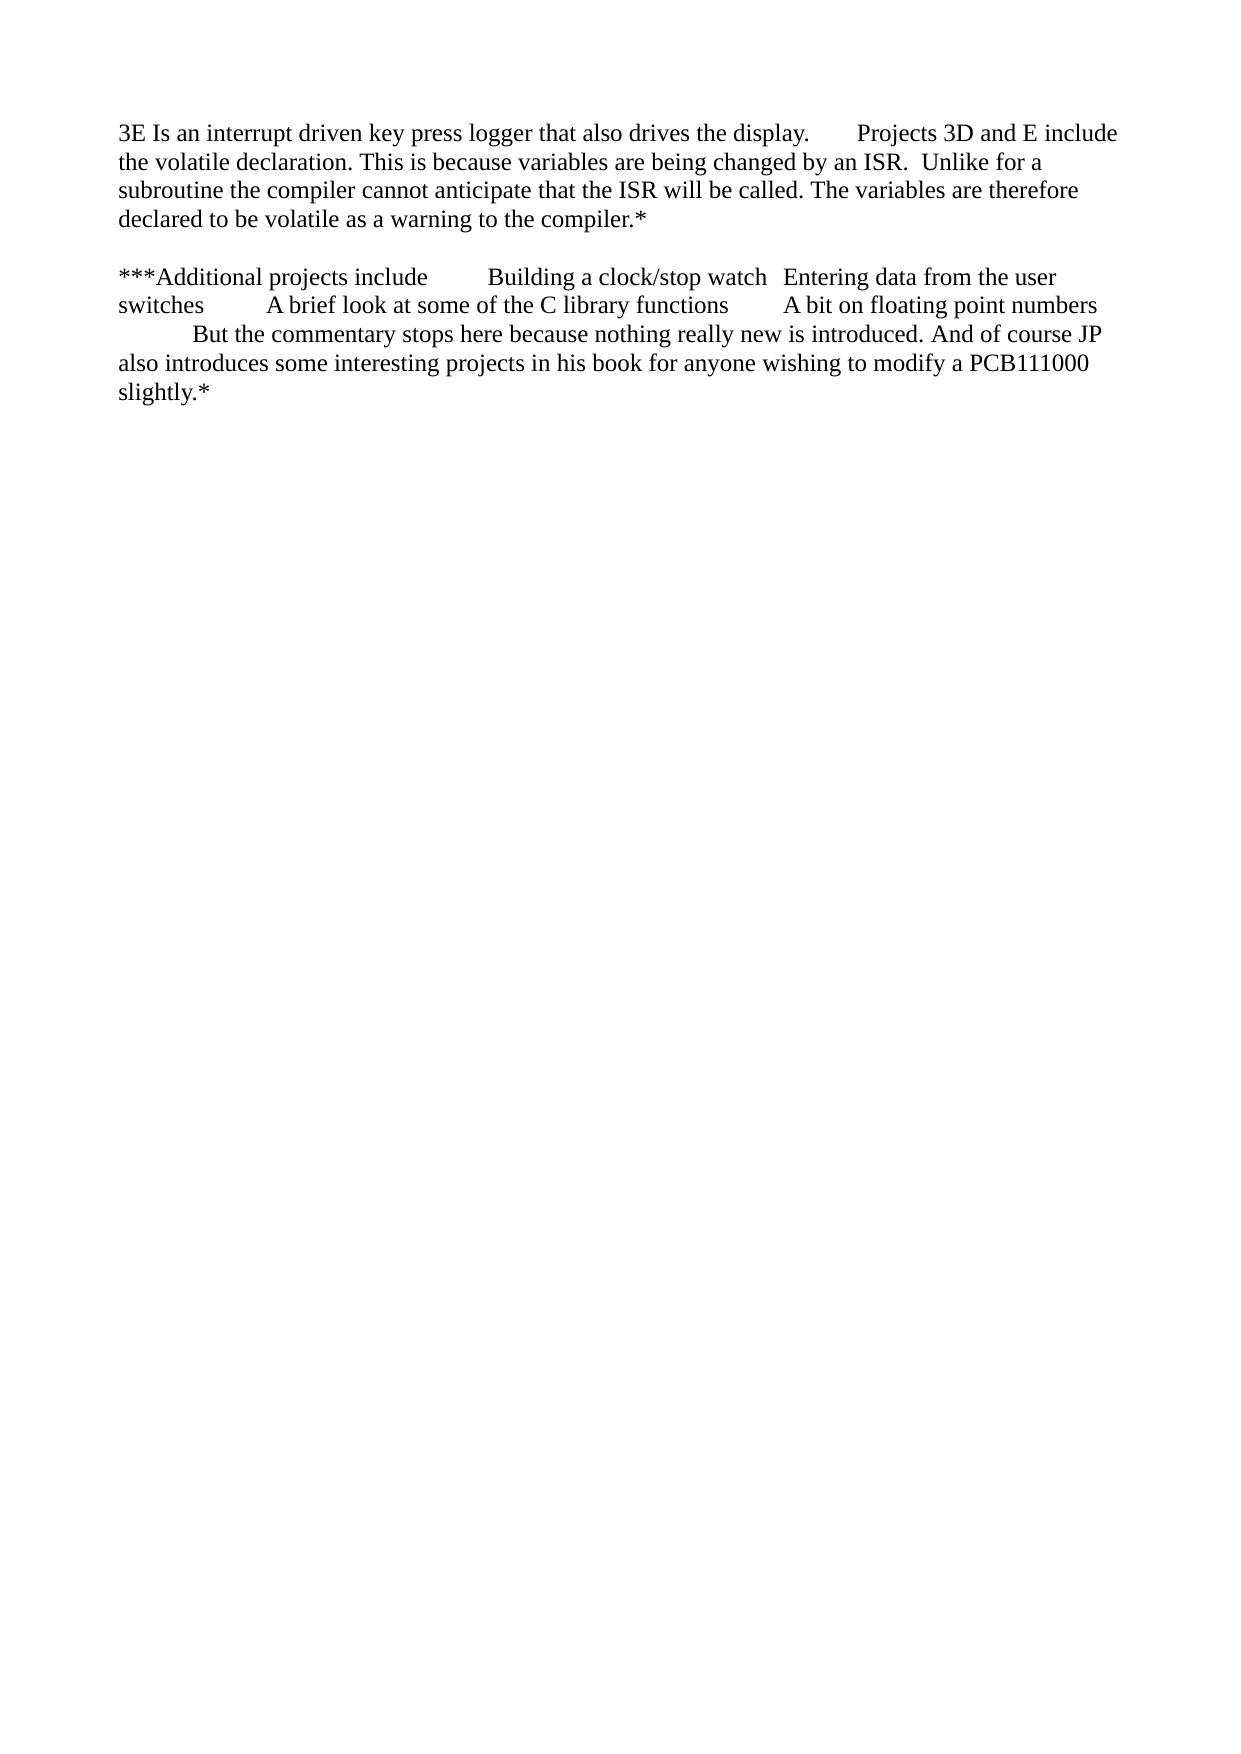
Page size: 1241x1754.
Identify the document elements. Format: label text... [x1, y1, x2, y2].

text 3E Is an interrupt driven key press logger that also drives the display. Projects 3D and E include the volatile declaration. This is because variables are being changed by an ISR. Unlike for a subroutine the compiler cannot anticipate that the ISR will be called. The variables are therefore declared to be volatile as a warning to the compiler.* [118, 118, 1122, 233]
text ***Additional projects include Building a clock/stop watch Entering data from the user switches A brief look at some of the C library functions A bit on floating point numbers But the commentary stops here because nothing really new is introduced. And of course JP also introduces some interesting projects in his book for anyone wishing to modify a PCB111000 slightly.* [118, 262, 1122, 406]
